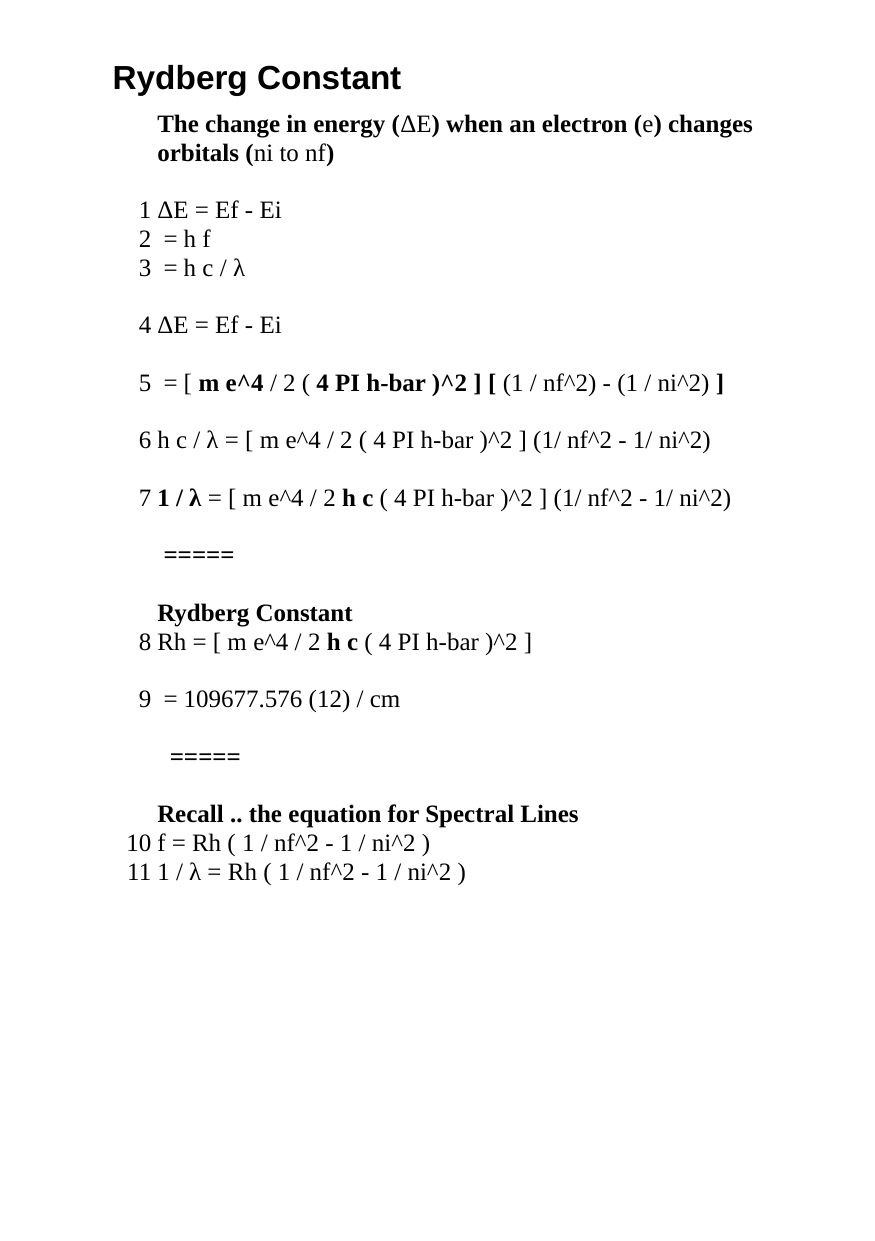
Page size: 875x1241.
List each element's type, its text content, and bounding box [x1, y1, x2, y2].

table_cell Recall .. the equation for Spectral Lines [154, 799, 793, 828]
table_cell 9 [109, 684, 154, 713]
table_cell [154, 454, 793, 483]
table_cell = h f [154, 224, 793, 253]
table_cell 1 [109, 196, 154, 224]
table_cell ΔE = Ef - Ei [154, 196, 793, 224]
table_cell 3 [109, 253, 154, 282]
table_cell [154, 167, 793, 196]
table_cell = 109677.576 (12) / cm [154, 684, 793, 713]
table_cell f = Rh ( 1 / nf^2 - 1 / ni^2 ) [154, 828, 793, 857]
table_cell [109, 771, 154, 799]
table_cell 1 / λ = [ m e^4 / 2 h c ( 4 PI h-bar )^2 ] (1/ nf^2 - 1/ ni^2) [154, 483, 793, 512]
table_cell [154, 656, 793, 684]
table_cell [109, 713, 154, 742]
table_cell [154, 512, 793, 541]
table_cell ΔE = Ef - Ei [154, 311, 793, 339]
table_cell 4 [109, 311, 154, 339]
table_cell 2 [109, 224, 154, 253]
table_cell [154, 886, 793, 914]
table_cell [109, 886, 154, 914]
table_cell [109, 742, 154, 771]
table_cell [109, 656, 154, 684]
table_cell [154, 713, 793, 742]
table_cell [154, 339, 793, 368]
table_cell [109, 397, 154, 426]
table_cell 1 / λ = Rh ( 1 / nf^2 - 1 / ni^2 ) [154, 857, 793, 886]
table_cell Rydberg Constant [154, 598, 793, 627]
table_header [109, 109, 154, 167]
table_cell = [ m e^4 / 2 ( 4 PI h-bar )^2 ] [ (1 / nf^2) - (1 / ni^2) ] [154, 368, 793, 397]
table_cell 8 [109, 627, 154, 656]
table_cell [109, 569, 154, 598]
table_header The change in energy (ΔE) when an electron (e) changes orbitals (ni to nf) [154, 109, 793, 167]
table_cell 6 [109, 426, 154, 454]
table_cell [109, 512, 154, 541]
table_cell [154, 771, 793, 799]
table_cell 5 [109, 368, 154, 397]
table_cell [109, 339, 154, 368]
table_cell [109, 799, 154, 828]
table_cell [109, 598, 154, 627]
table_cell 11 [109, 857, 154, 886]
table_cell h c / λ = [ m e^4 / 2 ( 4 PI h-bar )^2 ] (1/ nf^2 - 1/ ni^2) [154, 426, 793, 454]
table_cell [154, 282, 793, 311]
table_cell [154, 397, 793, 426]
table_cell ===== [154, 541, 793, 569]
table_cell 7 [109, 483, 154, 512]
table_cell = h c / λ [154, 253, 793, 282]
table_cell Rh = [ m e^4 / 2 h c ( 4 PI h-bar )^2 ] [154, 627, 793, 656]
table_cell 10 [109, 828, 154, 857]
table_cell [154, 569, 793, 598]
subtitle Rydberg Constant [112, 58, 799, 97]
table_cell ===== [154, 742, 793, 771]
table_cell [109, 282, 154, 311]
table_cell [109, 167, 154, 196]
table_cell [109, 541, 154, 569]
table_cell [109, 454, 154, 483]
